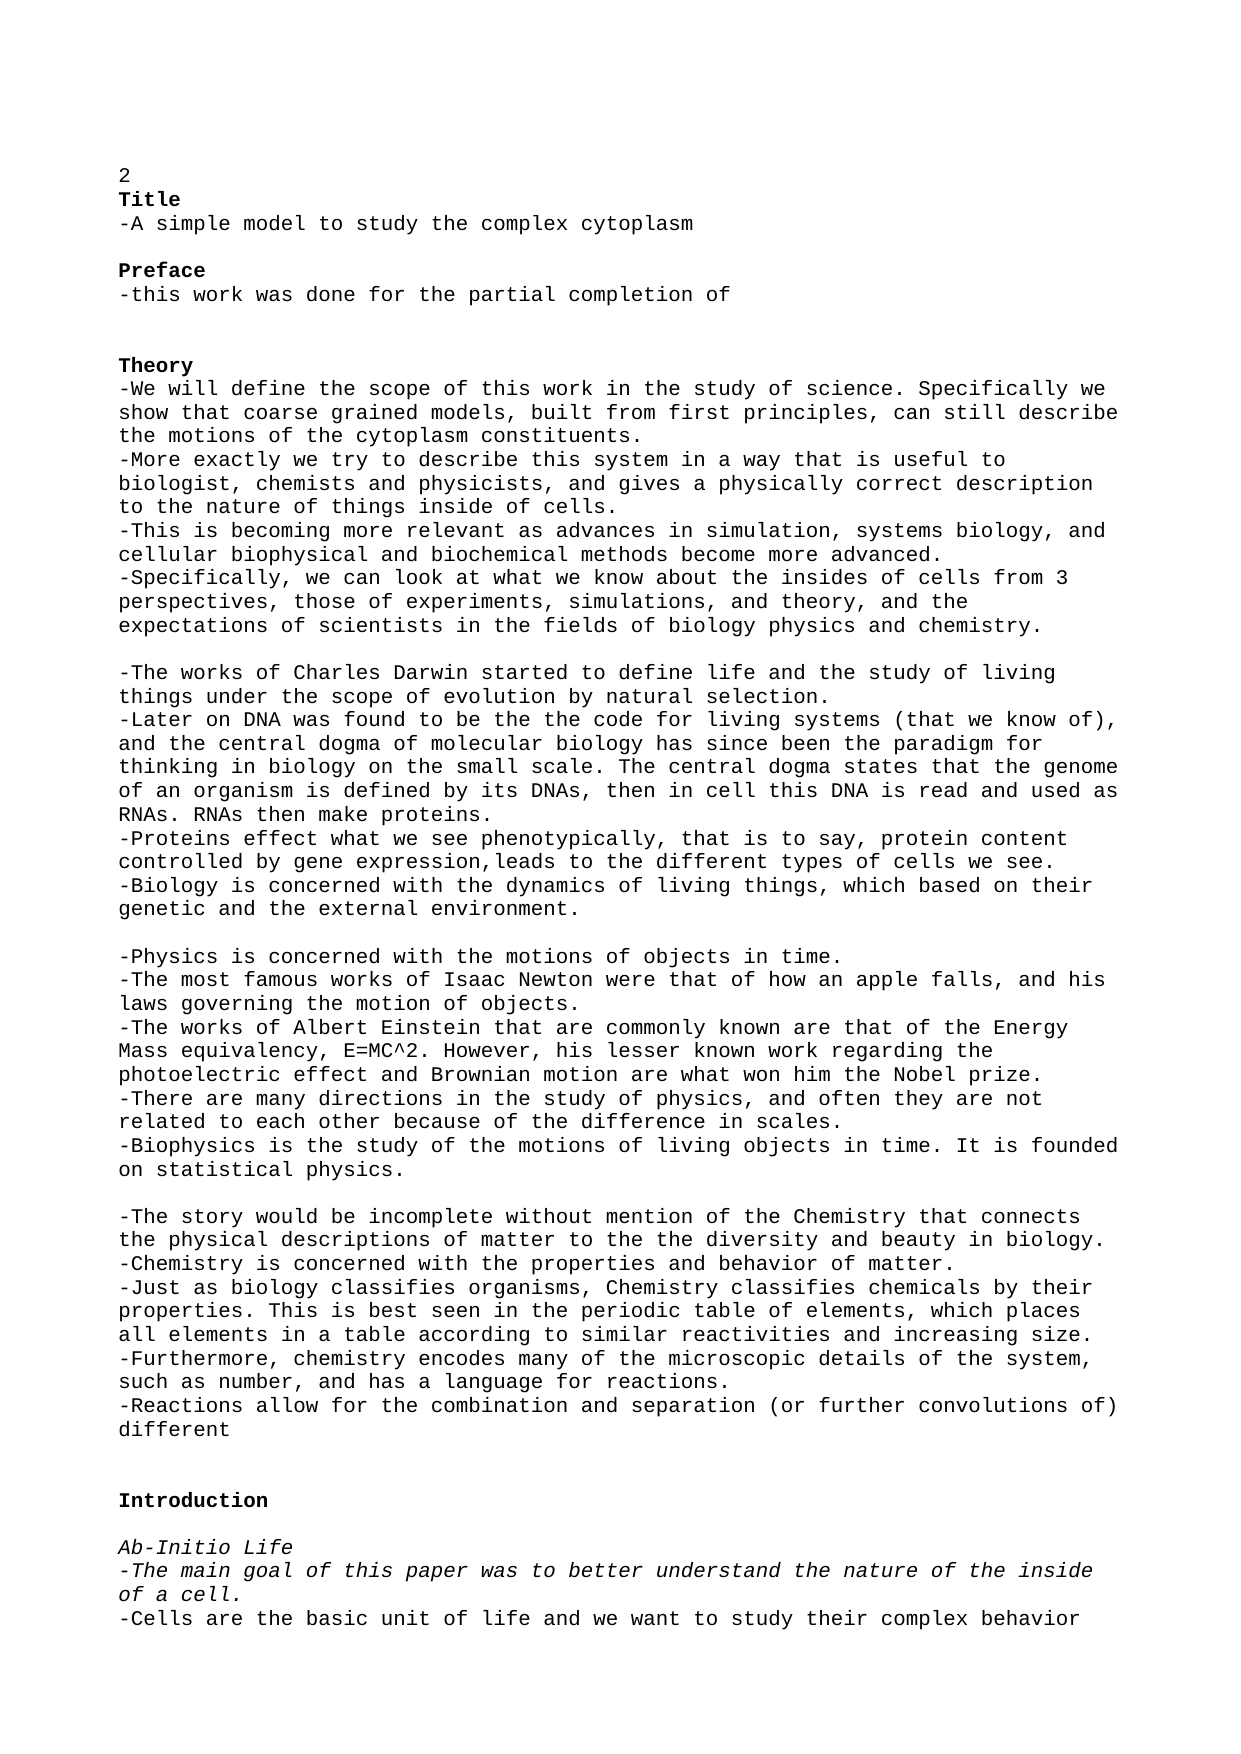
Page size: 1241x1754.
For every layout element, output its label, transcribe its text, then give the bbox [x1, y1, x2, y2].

text -More exactly we try to describe this system in a way that is useful to biologist, chemists and physicists, and gives a physically correct description to the nature of things inside of cells. [118, 449, 1122, 520]
text -The story would be incomplete without mention of the Chemistry that connects the physical descriptions of matter to the the diversity and beauty in biology. -Chemistry is concerned with the properties and behavior of matter. [118, 1206, 1122, 1277]
text -Just as biology classifies organisms, Chemistry classifies chemicals by their properties. This is best seen in the periodic table of elements, which places all elements in a table according to similar reactivities and increasing size. [118, 1277, 1122, 1348]
text 2 [118, 165, 1122, 189]
text -Biology is concerned with the dynamics of living things, which based on their genetic and the external environment. [118, 875, 1122, 922]
text Title [118, 189, 1122, 213]
text Ab-Initio Life [118, 1537, 1122, 1561]
text -Physics is concerned with the motions of objects in time. [118, 946, 1122, 969]
text Introduction [118, 1489, 1122, 1513]
text -this work was done for the partial completion of [118, 284, 1122, 307]
text Preface [118, 260, 1122, 284]
text -The most famous works of Isaac Newton were that of how an apple falls, and his laws governing the motion of objects. [118, 969, 1122, 1017]
text -A simple model to study the complex cytoplasm [118, 213, 1122, 236]
text -Biophysics is the study of the motions of living objects in time. It is founded on statistical physics. [118, 1135, 1122, 1182]
text Theory [118, 354, 1122, 378]
text -Later on DNA was found to be the the code for living systems (that we know of), and the central dogma of molecular biology has since been the paradigm for thinking in biology on the small scale. The central dogma states that the genome of an organism is defined by its DNAs, then in cell this DNA is read and used as RNAs. RNAs then make proteins. [118, 709, 1122, 827]
text -Proteins effect what we see phenotypically, that is to say, protein content controlled by gene expression,leads to the different types of cells we see. [118, 827, 1122, 875]
text -This is becoming more relevant as advances in simulation, systems biology, and cellular biophysical and biochemical methods become more advanced. [118, 520, 1122, 567]
text -Specifically, we can look at what we know about the insides of cells from 3 perspectives, those of experiments, simulations, and theory, and the expectations of scientists in the fields of biology physics and chemistry. [118, 567, 1122, 638]
text -Furthermore, chemistry encodes many of the microscopic details of the system, such as number, and has a language for reactions. [118, 1348, 1122, 1395]
text -We will define the scope of this work in the study of science. Specifically we show that coarse grained models, built from first principles, can still describe the motions of the cytoplasm constituents. [118, 378, 1122, 449]
text -There are many directions in the study of physics, and often they are not related to each other because of the difference in scales. [118, 1088, 1122, 1135]
text -The main goal of this paper was to better understand the nature of the inside of a cell. [118, 1561, 1122, 1608]
text -Reactions allow for the combination and separation (or further convolutions of) different [118, 1395, 1122, 1442]
text -Cells are the basic unit of life and we want to study their complex behavior [118, 1608, 1122, 1631]
text -The works of Albert Einstein that are commonly known are that of the Energy Mass equivalency, E=MC^2. However, his lesser known work regarding the photoelectric effect and Brownian motion are what won him the Nobel prize. [118, 1017, 1122, 1088]
text -The works of Charles Darwin started to define life and the study of living things under the scope of evolution by natural selection. [118, 662, 1122, 709]
